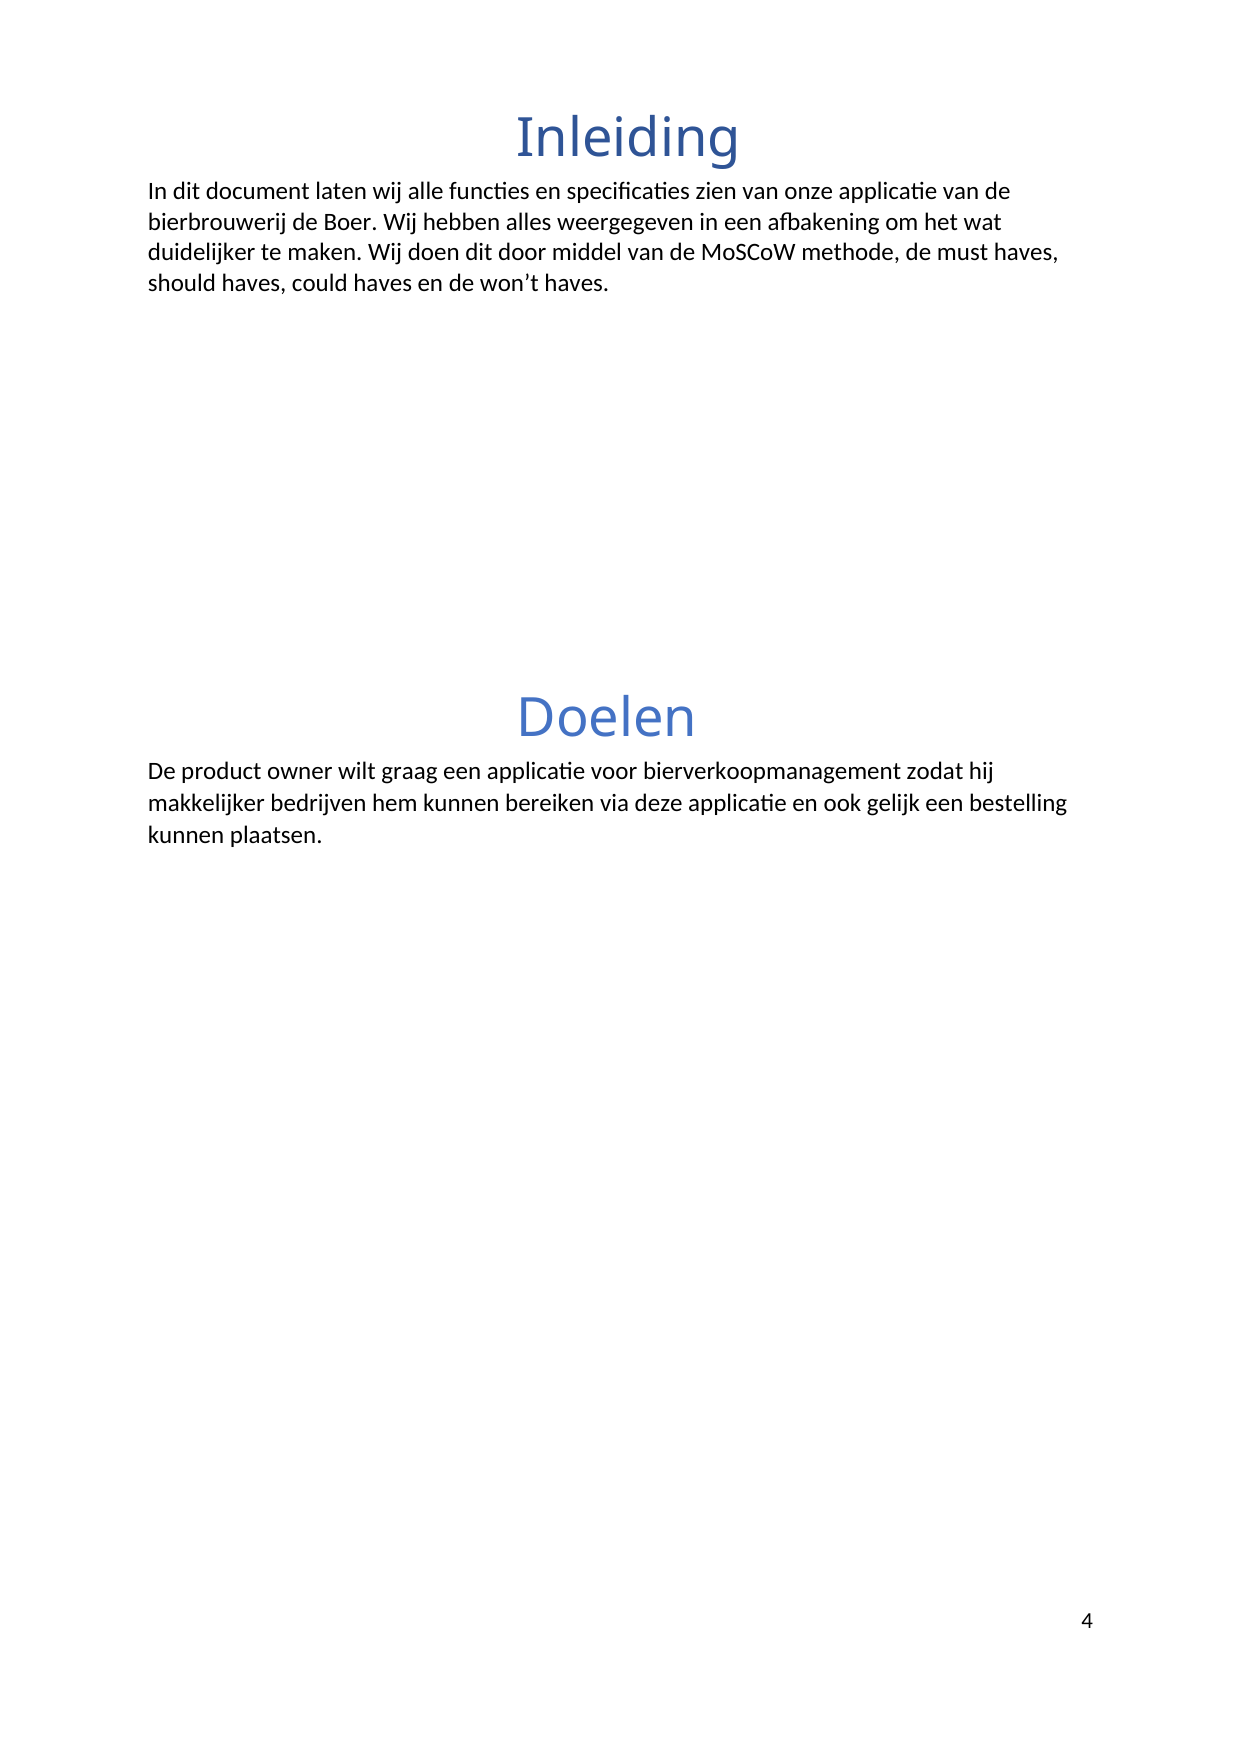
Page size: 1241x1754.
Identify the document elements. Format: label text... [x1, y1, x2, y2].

subtitle Doelen [443, 679, 1093, 752]
text In dit document laten wij alle functies en specificaties zien van onze applicatie van de bierbrouwerij de Boer. Wij hebben alles weergegeven in een afbakening om het wat duidelijker te maken. Wij doen dit door middel van de MoSCoW methode, de must haves, should haves, could haves en de won’t haves. [148, 175, 1093, 297]
text De product owner wilt graag een applicatie voor bierverkoopmanagement zodat hij makkelijker bedrijven hem kunnen bereiken via deze applicatie en ook gelijk een bestelling kunnen plaatsen. [148, 755, 1093, 849]
subtitle Inleiding [516, 99, 1093, 172]
